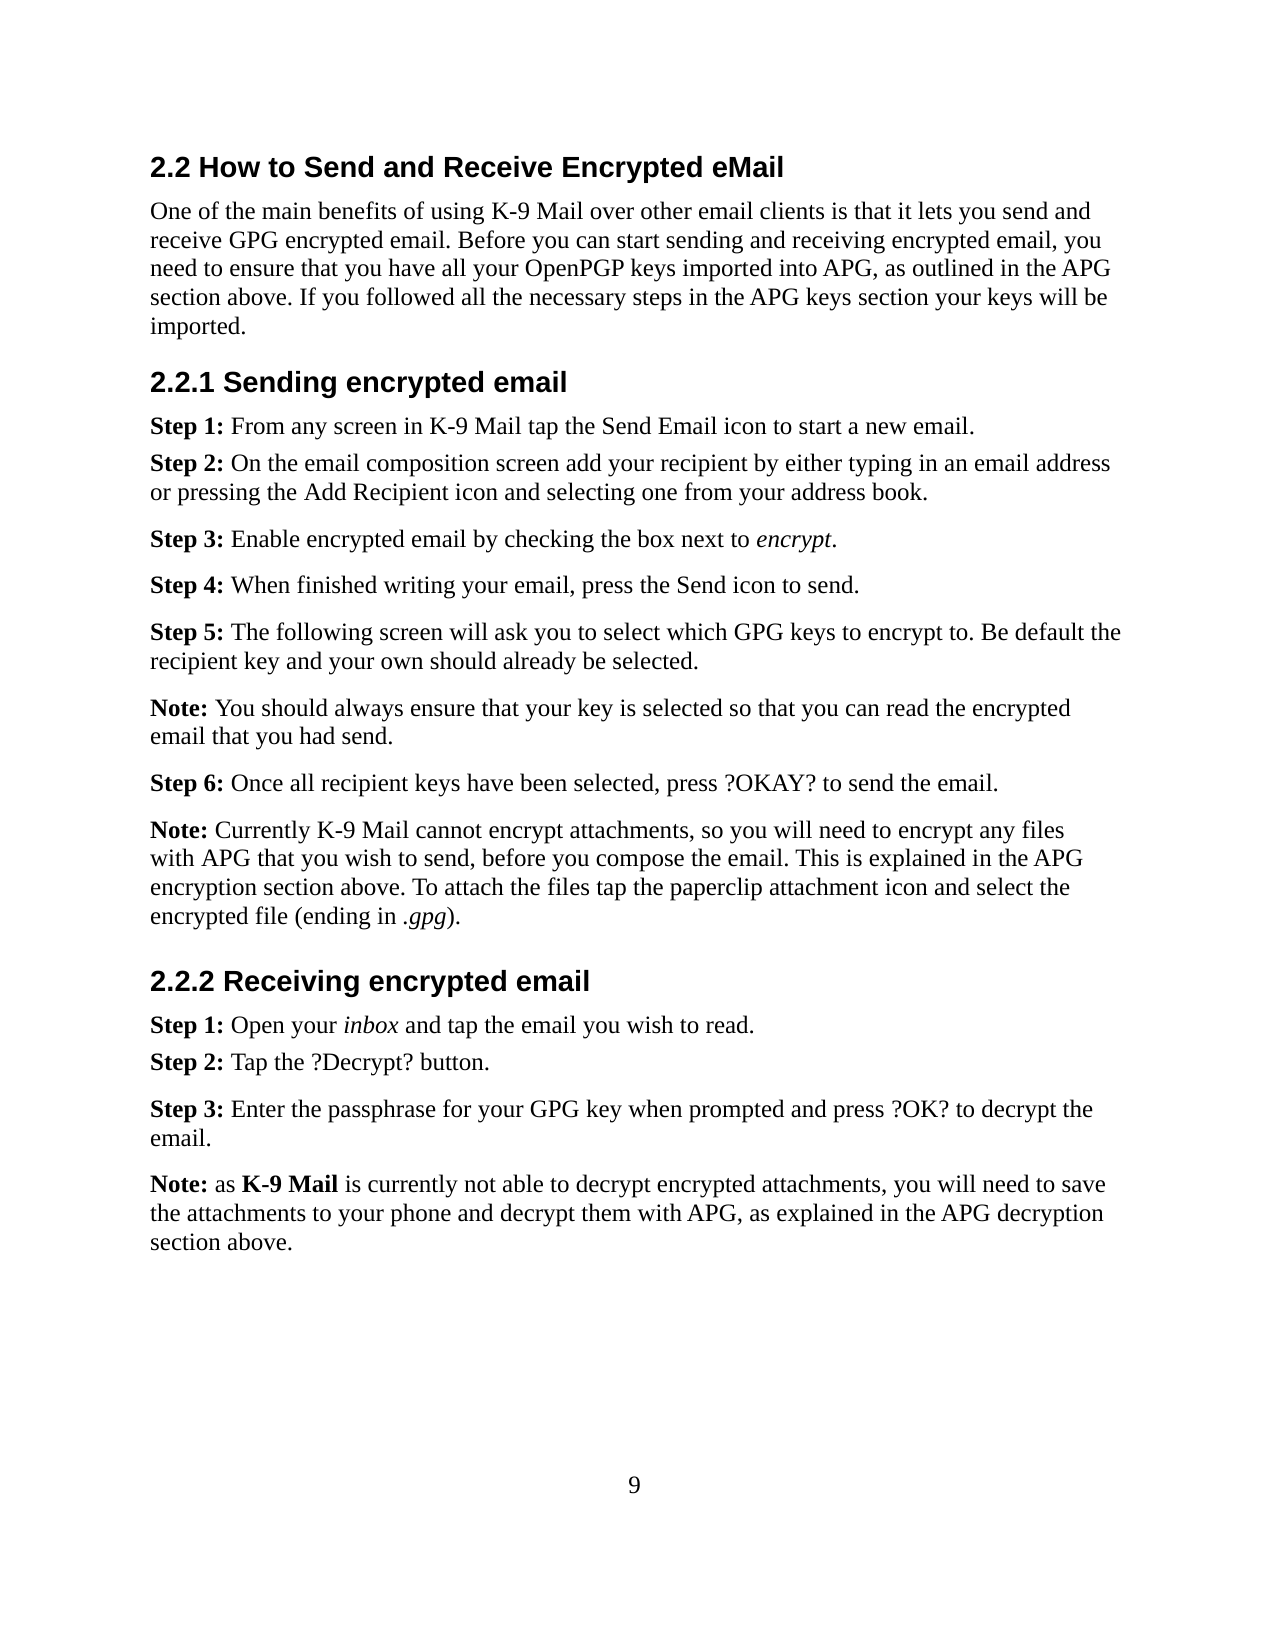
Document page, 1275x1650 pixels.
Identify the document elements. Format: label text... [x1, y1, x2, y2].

text Step 1: From any screen in K-9 Mail tap the Send Email icon to start a new email. [150, 411, 1125, 439]
text Step 3: Enter the passphrase for your GPG key when prompted and press ?OK? to decrypt the email. [150, 1094, 1125, 1152]
text One of the main benefits of using K-9 Mail over other email clients is that it lets you send and receive GPG encrypted email. Before you can start sending and receiving encrypted email, you need to ensure that you have all your OpenPGP keys imported into APG, as outlined in the APG section above. If you followed all the necessary steps in the APG keys section your keys will be imported. [150, 196, 1125, 340]
text Step 4: When finished writing your email, press the Send icon to send. [150, 571, 1125, 599]
text Note: You should always ensure that your key is selected so that you can read the encrypted email that you had send. [150, 693, 1125, 750]
text Step 6: Once all recipient keys have been selected, press ?OKAY? to send the email. [150, 768, 1125, 797]
text Step 3: Enable encrypted email by checking the box next to encrypt. [150, 524, 1125, 553]
subtitle 2.2.1 Sending encrypted email [150, 365, 1125, 398]
text Note: Currently K-9 Mail cannot encrypt attachments, so you will need to encrypt any files with APG that you wish to send, before you compose the email. This is explained in the APG encryption section above. To attach the files tap the paperclip attachment icon and select the encrypted file (ending in .gpg). [150, 815, 1125, 930]
subtitle 2.2.2 Receiving encrypted email [150, 964, 1125, 997]
subtitle 2.2 How to Send and Receive Encrypted eMail [150, 150, 1125, 183]
text Step 2: Tap the ?Decrypt? button. [150, 1047, 1125, 1076]
text Step 1: Open your inbox and tap the email you wish to read. [150, 1010, 1125, 1038]
text Step 5: The following screen will ask you to select which GPG keys to encrypt to. Be default the recipient key and your own should already be selected. [150, 617, 1125, 675]
text Step 2: On the email composition screen add your recipient by either typing in an email address or pressing the Add Recipient icon and selecting one from your address book. [150, 448, 1125, 506]
text Note: as K-9 Mail is currently not able to decrypt encrypted attachments, you will need to save the attachments to your phone and decrypt them with APG, as explained in the APG decryption section above. [150, 1169, 1125, 1256]
